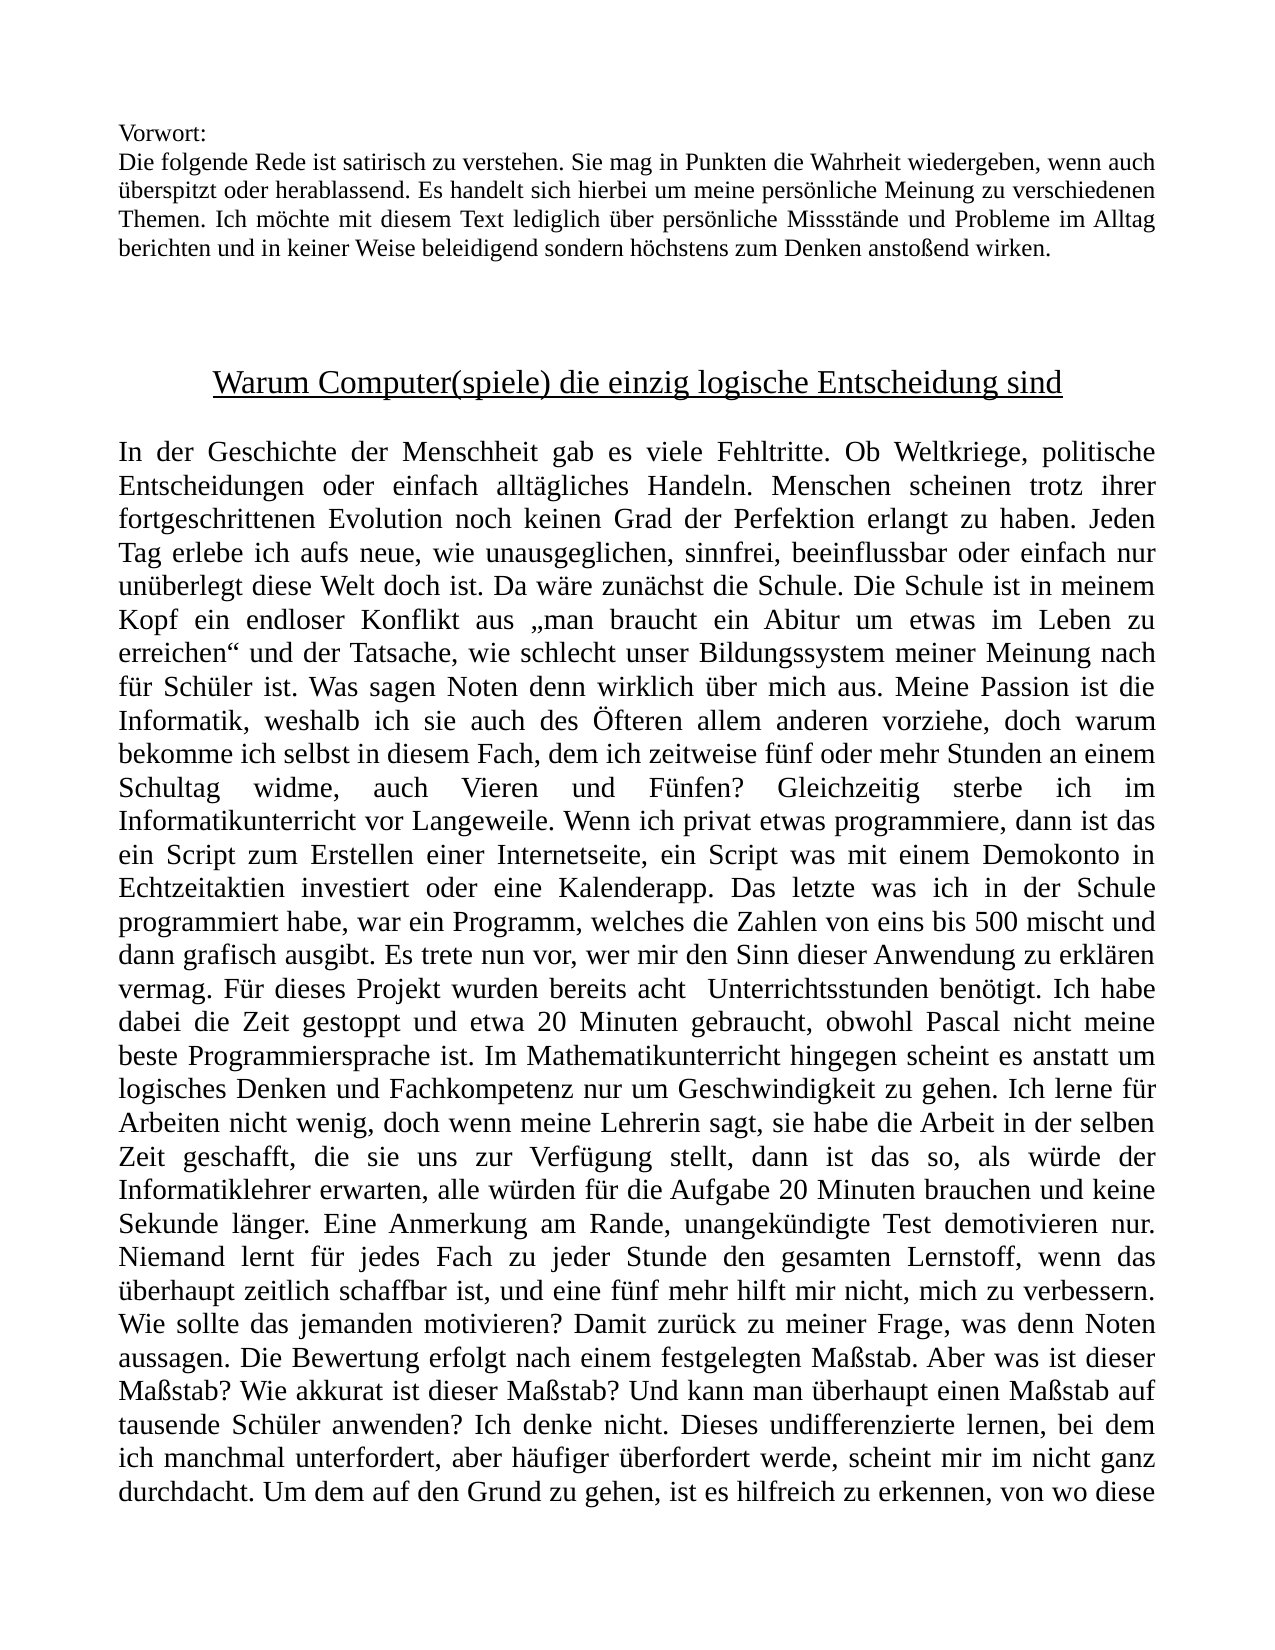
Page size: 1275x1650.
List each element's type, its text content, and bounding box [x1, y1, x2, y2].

text Warum Computer(spiele) die einzig logische Entscheidung sind [118, 362, 1157, 401]
text In der Geschichte der Menschheit gab es viele Fehltritte. Ob Weltkriege, politische Entscheidungen oder einfach alltägliches Handeln. Menschen scheinen trotz ihrer fortgeschrittenen Evolution noch keinen Grad der Perfektion erlangt zu haben. Jeden Tag erlebe ich aufs neue, wie unausgeglichen, sinnfrei, beeinflussbar oder einfach nur unüberlegt diese Welt doch ist. Da wäre zunächst die Schule. Die Schule ist in meinem Kopf ein endloser Konflikt aus „man braucht ein Abitur um etwas im Leben zu erreichen“ und der Tatsache, wie schlecht unser Bildungssystem meiner Meinung nach für Schüler ist. Was sagen Noten denn wirklich über mich aus. Meine Passion ist die Informatik, weshalb ich sie auch des Öfteren allem anderen vorziehe, doch warum bekomme ich selbst in diesem Fach, dem ich zeitweise fünf oder mehr Stunden an einem Schultag widme, auch Vieren und Fünfen? Gleichzeitig sterbe ich im Informatikunterricht vor Langeweile. Wenn ich privat etwas programmiere, dann ist das ein Script zum Erstellen einer Internetseite, ein Script was mit einem Demokonto in Echtzeitaktien investiert oder eine Kalenderapp. Das letzte was ich in der Schule programmiert habe, war ein Programm, welches die Zahlen von eins bis 500 mischt und dann grafisch ausgibt. Es trete nun vor, wer mir den Sinn dieser Anwendung zu erklären vermag. Für dieses Projekt wurden bereits acht Unterrichtsstunden benötigt. Ich habe dabei die Zeit gestoppt und etwa 20 Minuten gebraucht, obwohl Pascal nicht meine beste Programmiersprache ist. Im Mathematikunterricht hingegen scheint es anstatt um logisches Denken und Fachkompetenz nur um Geschwindigkeit zu gehen. Ich lerne für Arbeiten nicht wenig, doch wenn meine Lehrerin sagt, sie habe die Arbeit in der selben Zeit geschafft, die sie uns zur Verfügung stellt, dann ist das so, als würde der Informatiklehrer erwarten, alle würden für die Aufgabe 20 Minuten brauchen und keine Sekunde länger. Eine Anmerkung am Rande, unangekündigte Test demotivieren nur. Niemand lernt für jedes Fach zu jeder Stunde den gesamten Lernstoff, wenn das überhaupt zeitlich schaffbar ist, und eine fünf mehr hilft mir nicht, mich zu verbessern. Wie sollte das jemanden motivieren? Damit zurück zu meiner Frage, was denn Noten aussagen. Die Bewertung erfolgt nach einem festgelegten Maßstab. Aber was ist dieser Maßstab? Wie akkurat ist dieser Maßstab? Und kann man überhaupt einen Maßstab auf tausende Schüler anwenden? Ich denke nicht. Dieses undifferenzierte lernen, bei dem ich manchmal unterfordert, aber häufiger überfordert werde, scheint mir im nicht ganz durchdacht. Um dem auf den Grund zu gehen, ist es hilfreich zu erkennen, von wo diese [118, 434, 1157, 1508]
text Die folgende Rede ist satirisch zu verstehen. Sie mag in Punkten die Wahrheit wiedergeben, wenn auch überspitzt oder herablassend. Es handelt sich hierbei um meine persönliche Meinung zu verschiedenen Themen. Ich möchte mit diesem Text lediglich über persönliche Missstände und Probleme im Alltag berichten und in keiner Weise beleidigend sondern höchstens zum Denken anstoßend wirken. [118, 147, 1157, 262]
text Vorwort: [118, 118, 1157, 147]
